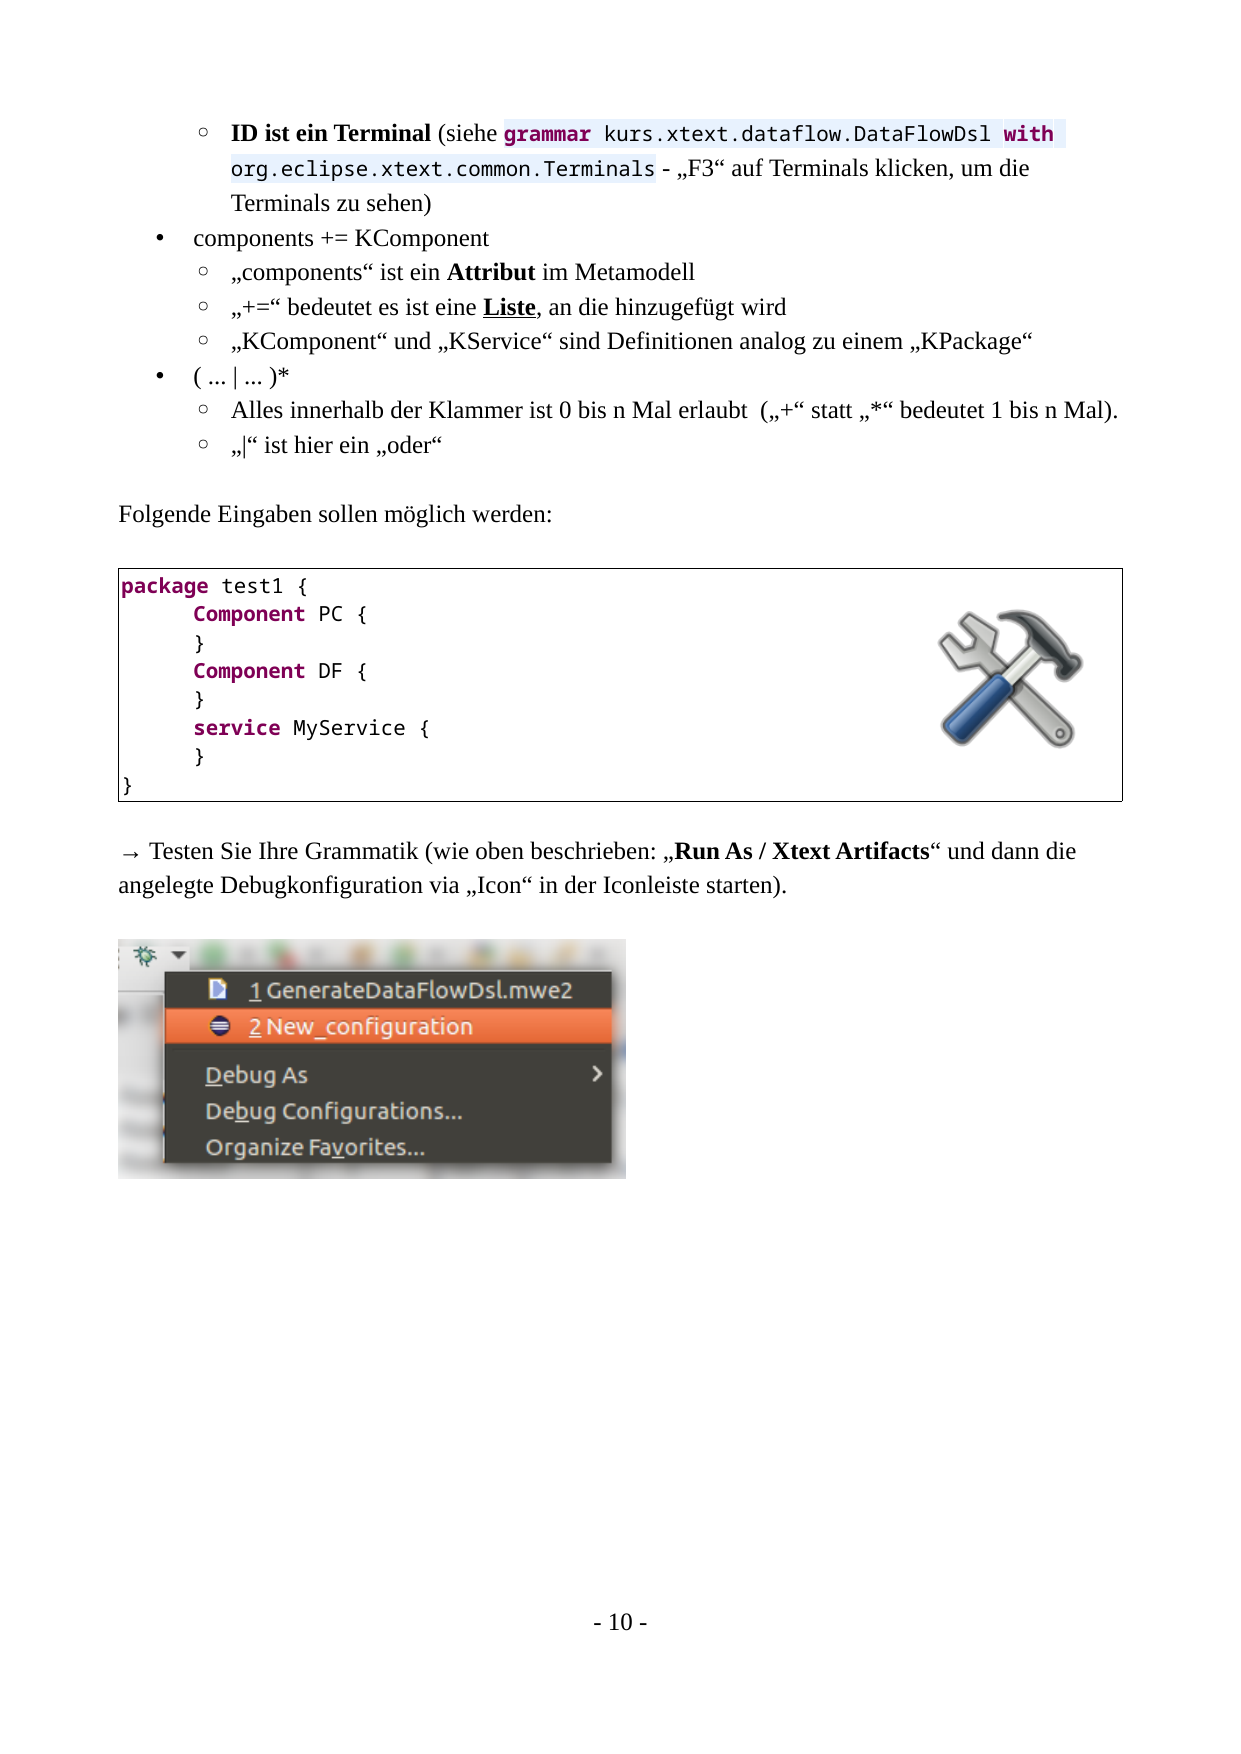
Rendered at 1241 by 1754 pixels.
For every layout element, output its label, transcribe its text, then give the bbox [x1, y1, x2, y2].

list Alles innerhalb der Klammer ist 0 bis n Mal erlaubt („+“ statt „*“ bedeutet 1 bis n Mal). [193, 395, 1122, 424]
list „+=“ bedeutet es ist eine Liste, an die hinzugefügt wird [193, 292, 1122, 321]
picture [118, 939, 626, 1179]
text Folgende Eingaben sollen möglich werden: [118, 499, 1122, 528]
text package test1 { [119, 569, 1122, 596]
list ( ... | ... )* [156, 361, 1122, 390]
picture [936, 603, 1085, 752]
text Component PC { [119, 596, 1122, 625]
text [1085, 653, 1122, 682]
text [1085, 625, 1122, 653]
text [1085, 682, 1122, 710]
text → Testen Sie Ihre Grammatik (wie oben beschrieben: „Run As / Xtext Artifacts“ und dann die angelegte Debugkonfiguration via „Icon“ in der Iconleiste starten). [118, 836, 1122, 899]
list ID ist ein Terminal (siehe grammar kurs.xtext.dataflow.DataFlowDsl with org.eclipse.xtext.common.Terminals - „F3“ auf Terminals klicken, um die Terminals zu sehen) [193, 118, 1122, 217]
text [1085, 710, 1122, 738]
text } [119, 738, 1122, 767]
list „|“ ist hier ein „oder“ [193, 430, 1122, 459]
text service MyService { [119, 710, 936, 738]
text Component DF { [119, 653, 936, 682]
text } [119, 625, 936, 653]
text } [119, 767, 1122, 801]
text } [119, 682, 936, 710]
list „components“ ist ein Attribut im Metamodell [193, 257, 1122, 286]
list „KComponent“ und „KService“ sind Definitionen analog zu einem „KPackage“ [193, 326, 1122, 355]
list components += KComponent [156, 223, 1122, 252]
